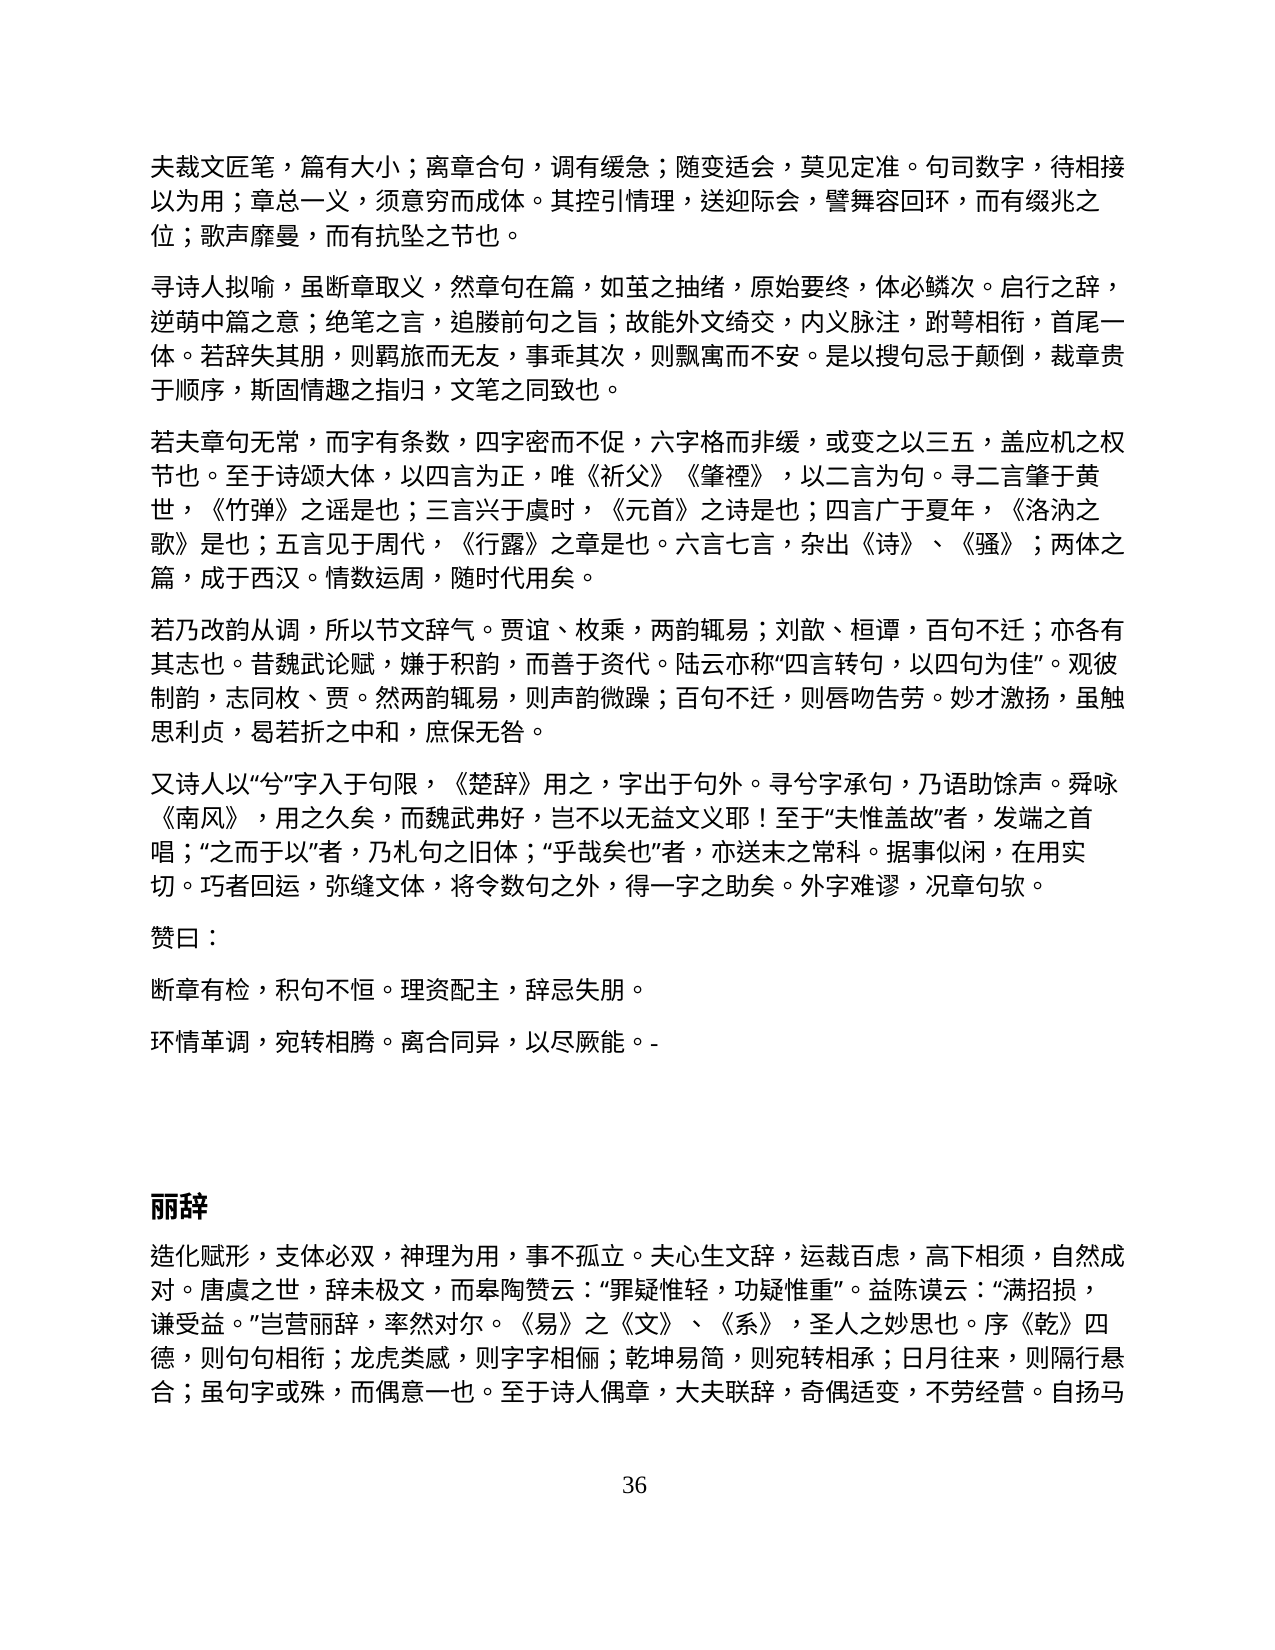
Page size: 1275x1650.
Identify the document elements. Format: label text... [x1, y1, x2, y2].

text 若乃改韵从调，所以节文辞气。贾谊、枚乘，两韵辄易；刘歆、桓谭，百句不迁；亦各有其志也。昔魏武论赋，嫌于积韵，而善于资代。陆云亦称“四言转句，以四句为佳”。观彼制韵，志同枚、贾。然两韵辄易，则声韵微躁；百句不迁，则唇吻告劳。妙才激扬，虽触思利贞，曷若折之中和，庶保无咎。 [150, 612, 1125, 749]
text 造化赋形，支体必双，神理为用，事不孤立。夫心生文辞，运裁百虑，高下相须，自然成对。唐虞之世，辞未极文，而皋陶赞云∶“罪疑惟轻，功疑惟重”。益陈谟云∶“满招损，谦受益。”岂营丽辞，率然对尔。《易》之《文》、《系》，圣人之妙思也。序《乾》四德，则句句相衔；龙虎类感，则字字相俪；乾坤易简，则宛转相承；日月往来，则隔行悬合；虽句字或殊，而偶意一也。至于诗人偶章，大夫联辞，奇偶适变，不劳经营。自扬马 [150, 1238, 1125, 1409]
text 赞曰∶ [150, 921, 1125, 955]
text 又诗人以“兮”字入于句限，《楚辞》用之，字出于句外。寻兮字承句，乃语助馀声。舜咏《南风》，用之久矣，而魏武弗好，岂不以无益文义耶！至于“夫惟盖故”者，发端之首唱；“之而于以”者，乃札句之旧体；“乎哉矣也”者，亦送末之常科。据事似闲，在用实切。巧者回运，弥缝文体，将令数句之外，得一字之助矣。外字难谬，况章句欤。 [150, 767, 1125, 903]
subtitle 丽辞 [150, 1186, 1125, 1226]
text 断章有检，积句不恒。理资配主，辞忌失朋。 [150, 973, 1125, 1007]
text 夫裁文匠笔，篇有大小；离章合句，调有缓急；随变适会，莫见定准。句司数字，待相接以为用；章总一义，须意穷而成体。其控引情理，送迎际会，譬舞容回环，而有缀兆之位；歌声靡曼，而有抗坠之节也。 [150, 150, 1125, 252]
text 若夫章句无常，而字有条数，四字密而不促，六字格而非缓，或变之以三五，盖应机之权节也。至于诗颂大体，以四言为正，唯《祈父》《肇禋》，以二言为句。寻二言肇于黄世，《竹弹》之谣是也；三言兴于虞时，《元首》之诗是也；四言广于夏年，《洛汭之歌》是也；五言见于周代，《行露》之章是也。六言七言，杂出《诗》、《骚》；两体之篇，成于西汉。情数运周，随时代用矣。 [150, 424, 1125, 594]
text 寻诗人拟喻，虽断章取义，然章句在篇，如茧之抽绪，原始要终，体必鳞次。启行之辞，逆萌中篇之意；绝笔之言，追媵前句之旨；故能外文绮交，内义脉注，跗萼相衔，首尾一体。若辞失其朋，则羁旅而无友，事乖其次，则飘寓而不安。是以搜句忌于颠倒，裁章贵于顺序，斯固情趣之指归，文笔之同致也。 [150, 270, 1125, 406]
text 环情革调，宛转相腾。离合同异，以尽厥能。- [150, 1025, 1125, 1059]
